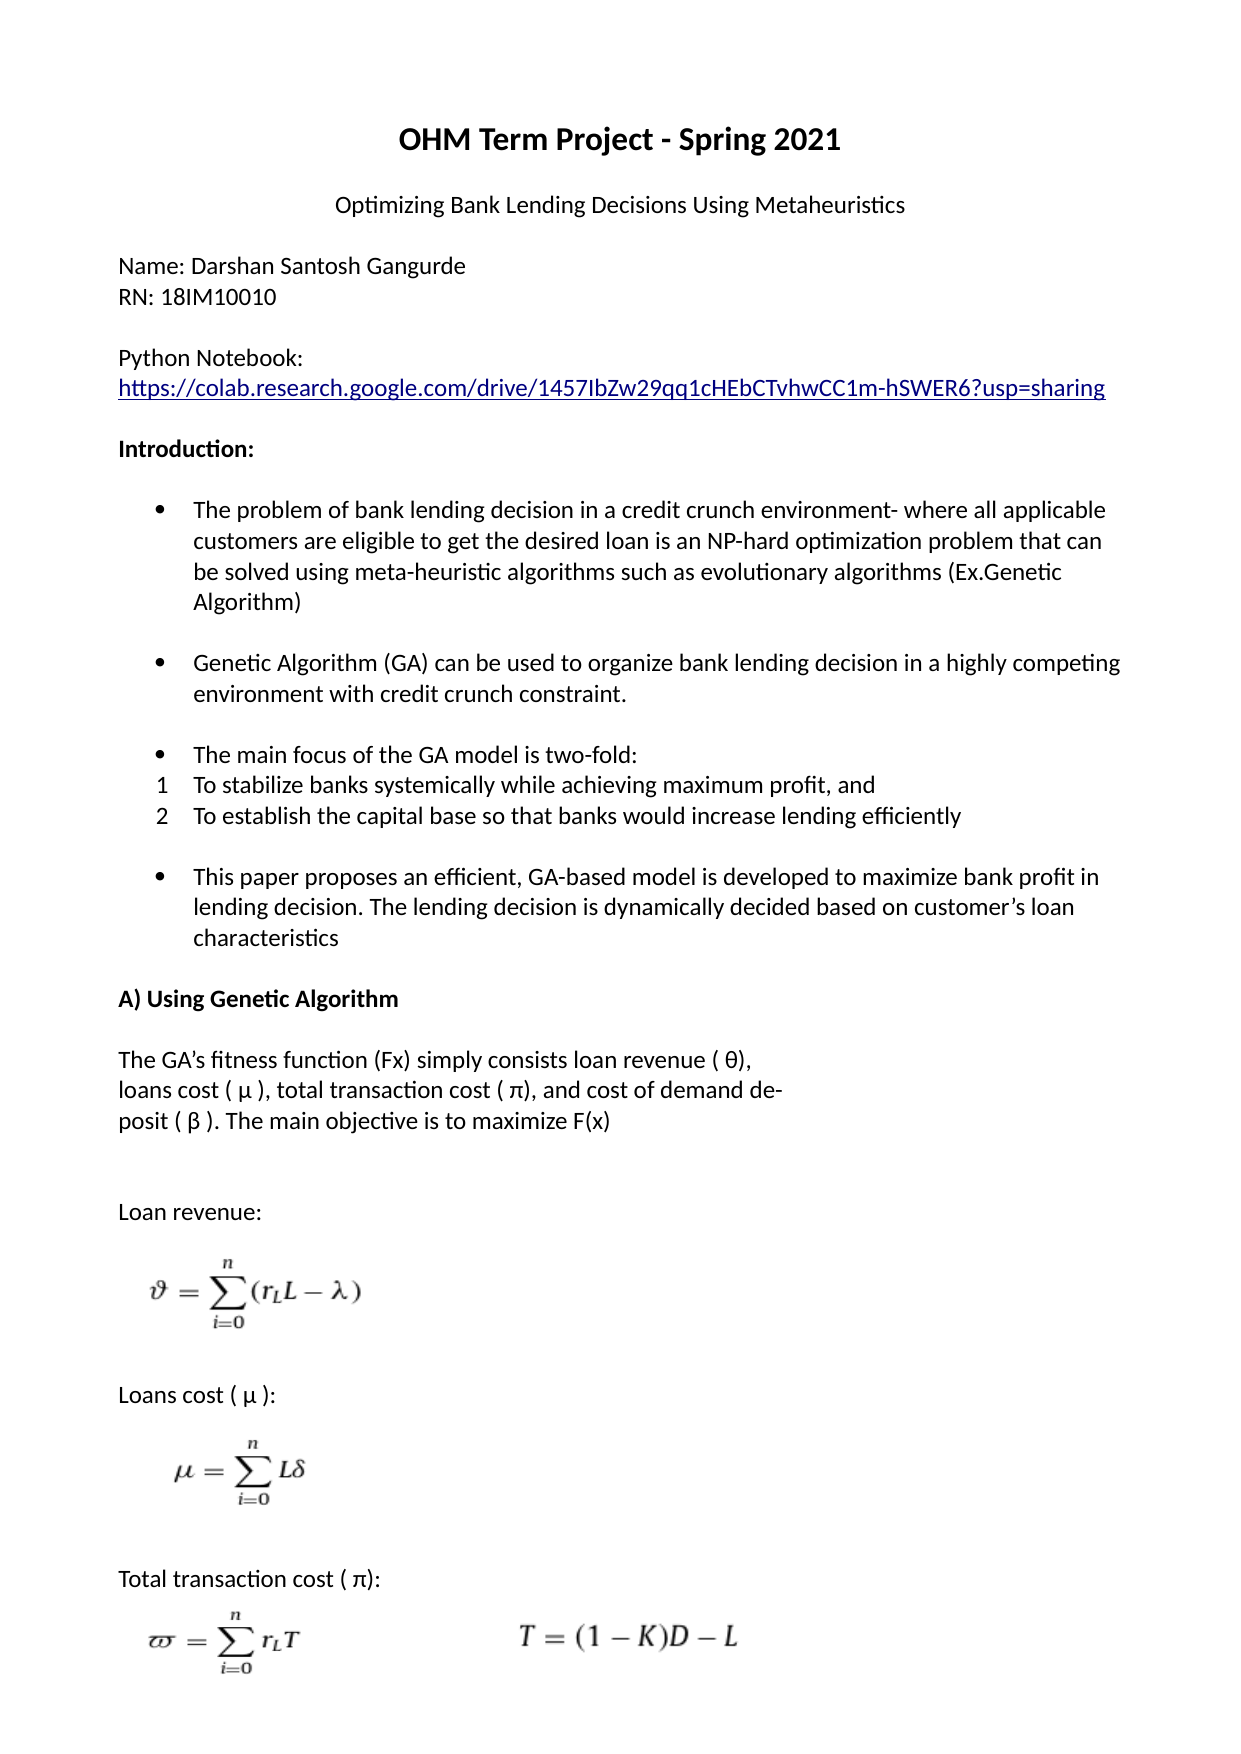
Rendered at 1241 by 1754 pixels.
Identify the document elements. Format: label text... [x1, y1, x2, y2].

text Name: Darshan Santosh Gangurde [118, 250, 1122, 281]
text Optimizing Bank Lending Decisions Using Metaheuristics [118, 189, 1122, 220]
text OHM Term Project - Spring 2021 [118, 118, 1122, 159]
list Genetic Algorithm (GA) can be used to organize bank lending decision in a highly competing environment with credit crunch constraint. [156, 647, 1122, 708]
list This paper proposes an efficient, GA-based model is developed to maximize bank profit in lending decision. The lending decision is dynamically decided based on customer’s loan characteristics [156, 861, 1122, 952]
text Python Notebook: [118, 342, 1122, 372]
list To stabilize banks systemically while achieving maximum profit, and [156, 769, 1122, 800]
list To establish the capital base so that banks would increase lending efficiently [156, 800, 1122, 830]
text The GA’s fitness function (Fx) simply consists loan revenue ( θ), [118, 1044, 1122, 1074]
text posit ( β ). The main objective is to maximize F(x) [118, 1105, 1122, 1136]
text A) Using Genetic Algorithm [118, 983, 1122, 1013]
picture [117, 1242, 385, 1339]
text Loans cost ( μ ): [118, 1380, 1122, 1410]
text RN: 18IM10010 [118, 281, 1122, 311]
picture [146, 1424, 360, 1516]
text https://colab.research.google.com/drive/1457IbZw29qq1cHEbCTvhwCC1m-hSWER6?usp=sharing [118, 372, 1122, 403]
list The problem of bank lending decision in a credit crunch environment- where all applicable customers are eligible to get the desired loan is an NP-hard optimization problem that can be solved using meta-heuristic algorithms such as evolutionary algorithms (Ex.Genetic Algorithm) [156, 494, 1122, 617]
picture [508, 1613, 770, 1662]
text Total transaction cost ( π): [118, 1563, 1122, 1593]
text loans cost ( μ ), total transaction cost ( π), and cost of demand de- [118, 1074, 1122, 1105]
picture [136, 1601, 351, 1682]
list The main focus of the GA model is two-fold: [156, 739, 1122, 769]
text Loan revenue: [118, 1197, 1122, 1227]
text Introduction: [118, 433, 1122, 464]
